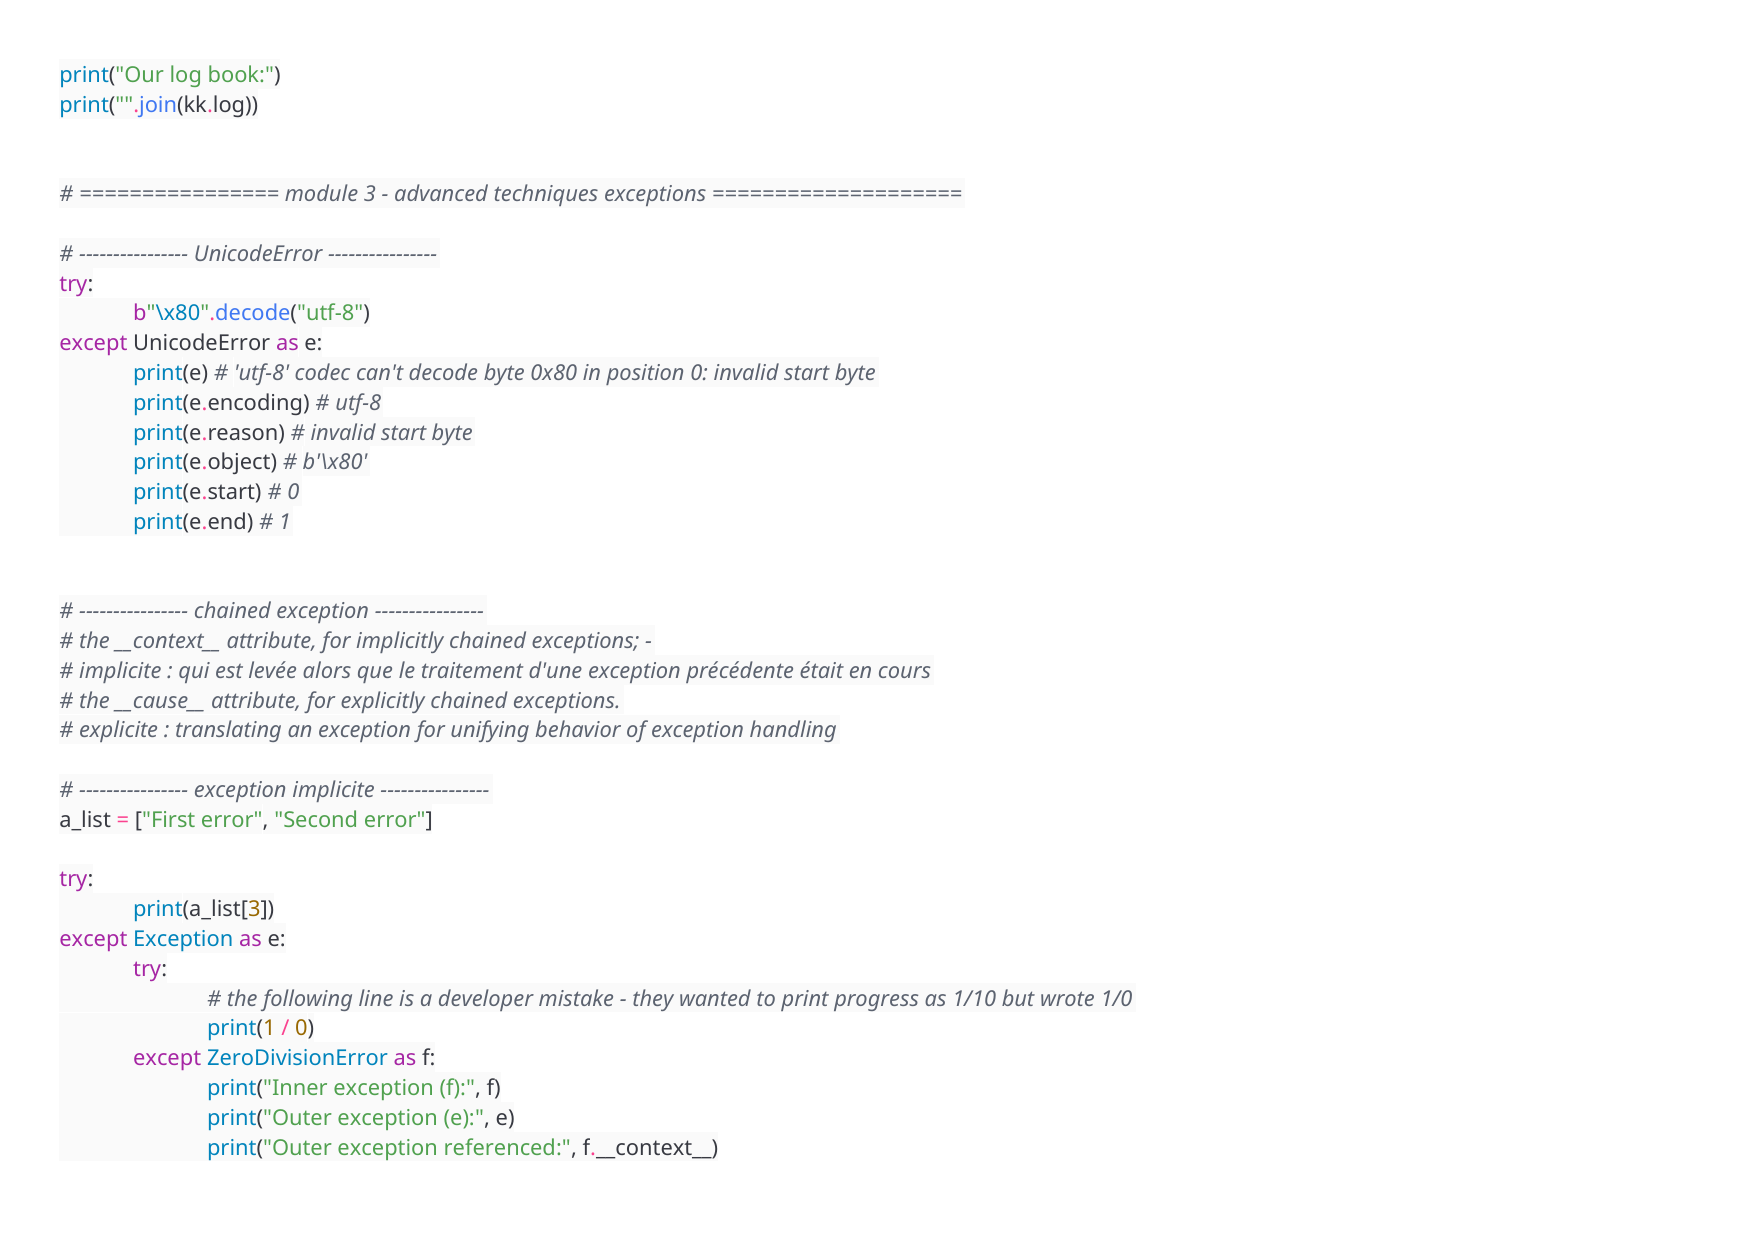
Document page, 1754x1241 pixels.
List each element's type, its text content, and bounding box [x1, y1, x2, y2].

text print("Our log book:") print("".join(kk.log)) # ================ module 3 - advanced techniques exceptions ==================== # ---------------- UnicodeError ---------------- try: b"\x80".decode("utf-8") except UnicodeError as e: print(e) # 'utf-8' codec can't decode byte 0x80 in position 0: invalid start byte print(e.encoding) # utf-8 print(e.reason) # invalid start byte print(e.object) # b'\x80' print(e.start) # 0 print(e.end) # 1 # ---------------- chained exception ---------------- # the __context__ attribute, for implicitly chained exceptions; - # implicite : qui est levée alors que le traitement d'une exception précédente était en cours # the __cause__ attribute, for explicitly chained exceptions. # explicite : translating an exception for unifying behavior of exception handling # ---------------- exception implicite ---------------- a_list = ["First error", "Second error"] try: print(a_list[3]) except Exception as e: try: # the following line is a developer mistake - they wanted to print progress as 1/10 but wrote 1/0 print(1 / 0) except ZeroDivisionError as f: print("Inner exception (f):", f) print("Outer exception (e):", e) print("Outer exception referenced:", f.__context__) [59, 59, 1695, 1161]
